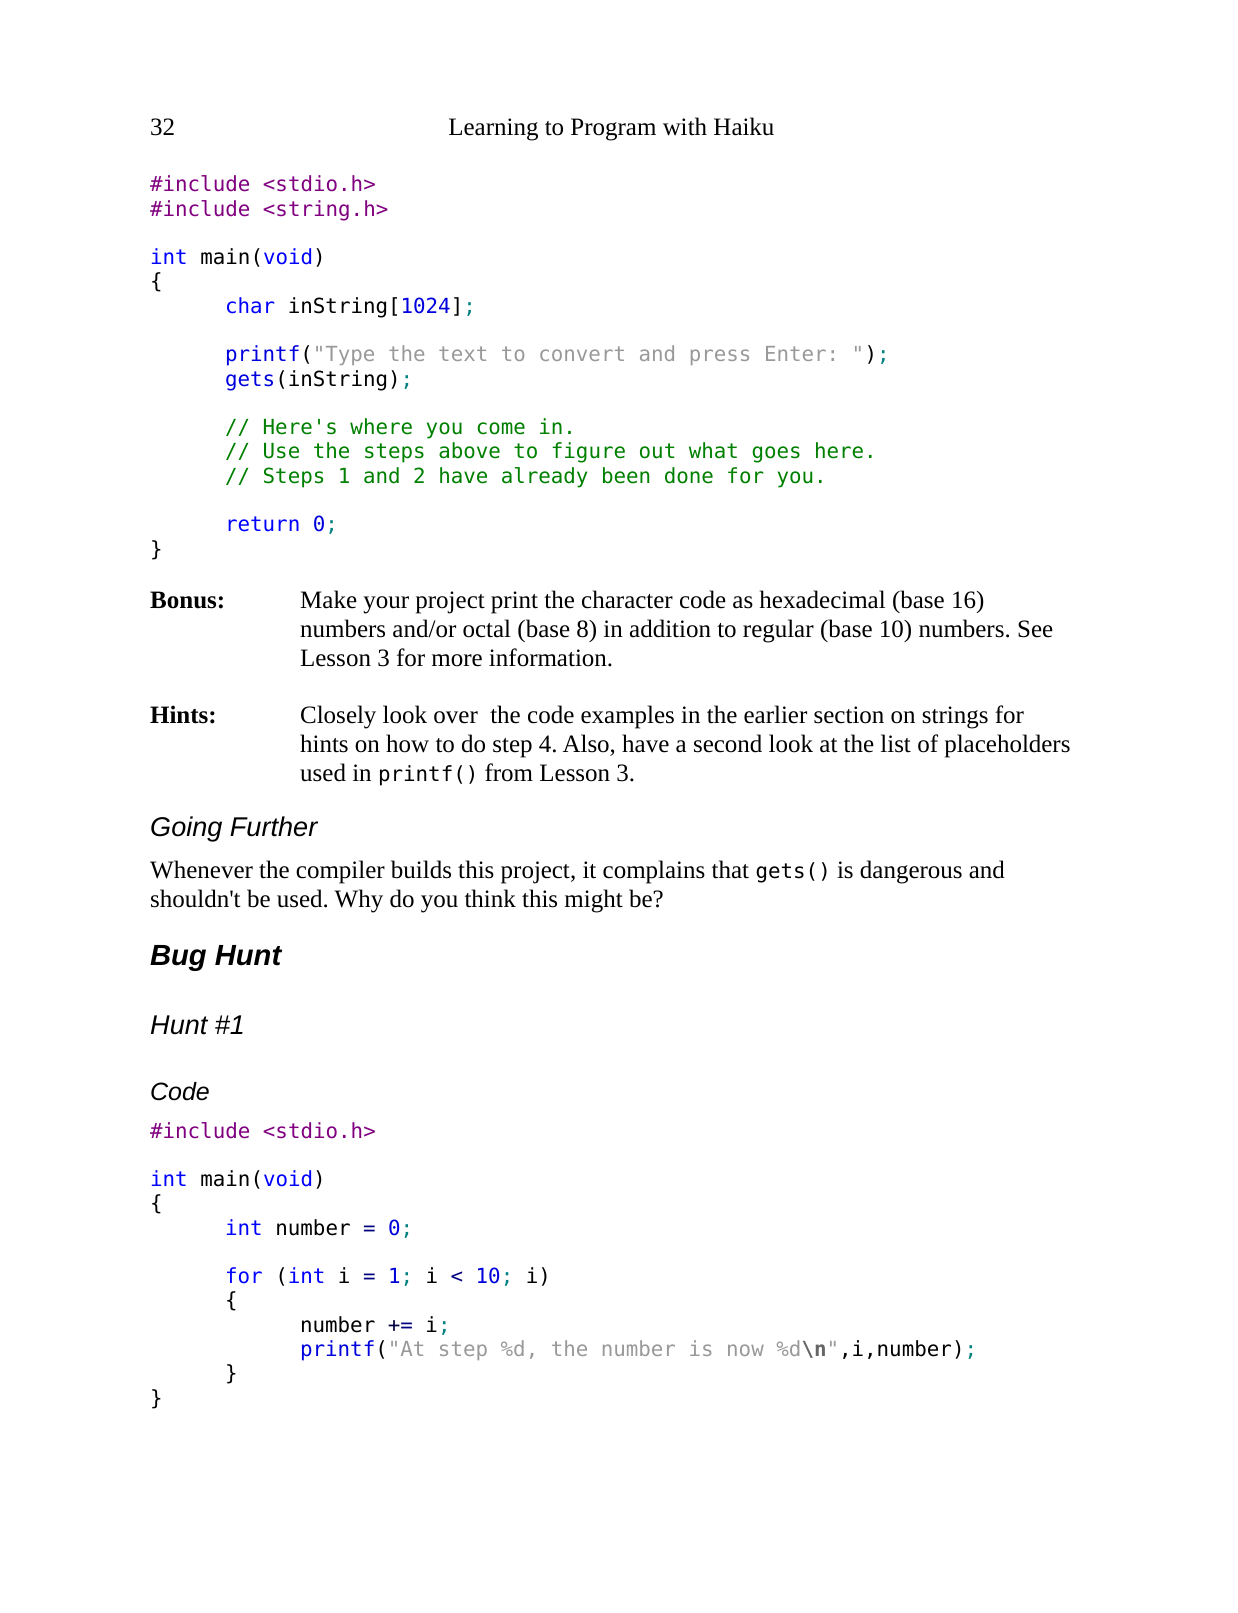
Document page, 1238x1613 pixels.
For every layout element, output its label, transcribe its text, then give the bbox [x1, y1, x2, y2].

text int main(void) [150, 1167, 1072, 1191]
text // Use the steps above to figure out what goes here. [150, 439, 1072, 464]
subtitle Bug Hunt [150, 938, 1072, 971]
text #include <stdio.h> [150, 172, 1072, 197]
text printf("At step %d, the number is now %d\n",i,number); [150, 1337, 1072, 1361]
text number += i; [150, 1313, 1072, 1337]
text { [150, 269, 1072, 294]
text printf("Type the text to convert and press Enter: "); [150, 342, 1072, 367]
subtitle Code [150, 1077, 1072, 1106]
text } [150, 1361, 1072, 1386]
text char inString[1024]; [150, 294, 1072, 318]
text for (int i = 1; i < 10; i) [150, 1264, 1072, 1288]
subtitle Hunt #1 [150, 1009, 1072, 1040]
text { [150, 1288, 1072, 1313]
text // Here's where you come in. [150, 415, 1072, 439]
text int main(void) [150, 245, 1072, 269]
text Hints: Closely look over the code examples in the earlier section on strings for hints on how to do step 4. Also, have a second look at the list of placeholders used in printf() from Lesson 3. [150, 700, 1072, 786]
text { [150, 1191, 1072, 1216]
text } [150, 537, 1072, 561]
text #include <string.h> [150, 197, 1072, 221]
text Bonus: Make your project print the character code as hexadecimal (base 16) numbers and/or octal (base 8) in addition to regular (base 10) numbers. See Lesson 3 for more information. [150, 585, 1072, 671]
text } [150, 1386, 1072, 1410]
text #include <stdio.h> [150, 1119, 1072, 1143]
text Whenever the compiler builds this project, it complains that gets() is dangerous and shouldn't be used. Why do you think this might be? [150, 855, 1072, 913]
subtitle Going Further [150, 811, 1072, 843]
text int number = 0; [150, 1216, 1072, 1240]
text return 0; [150, 512, 1072, 537]
text gets(inString); [150, 367, 1072, 391]
text // Steps 1 and 2 have already been done for you. [150, 464, 1072, 488]
